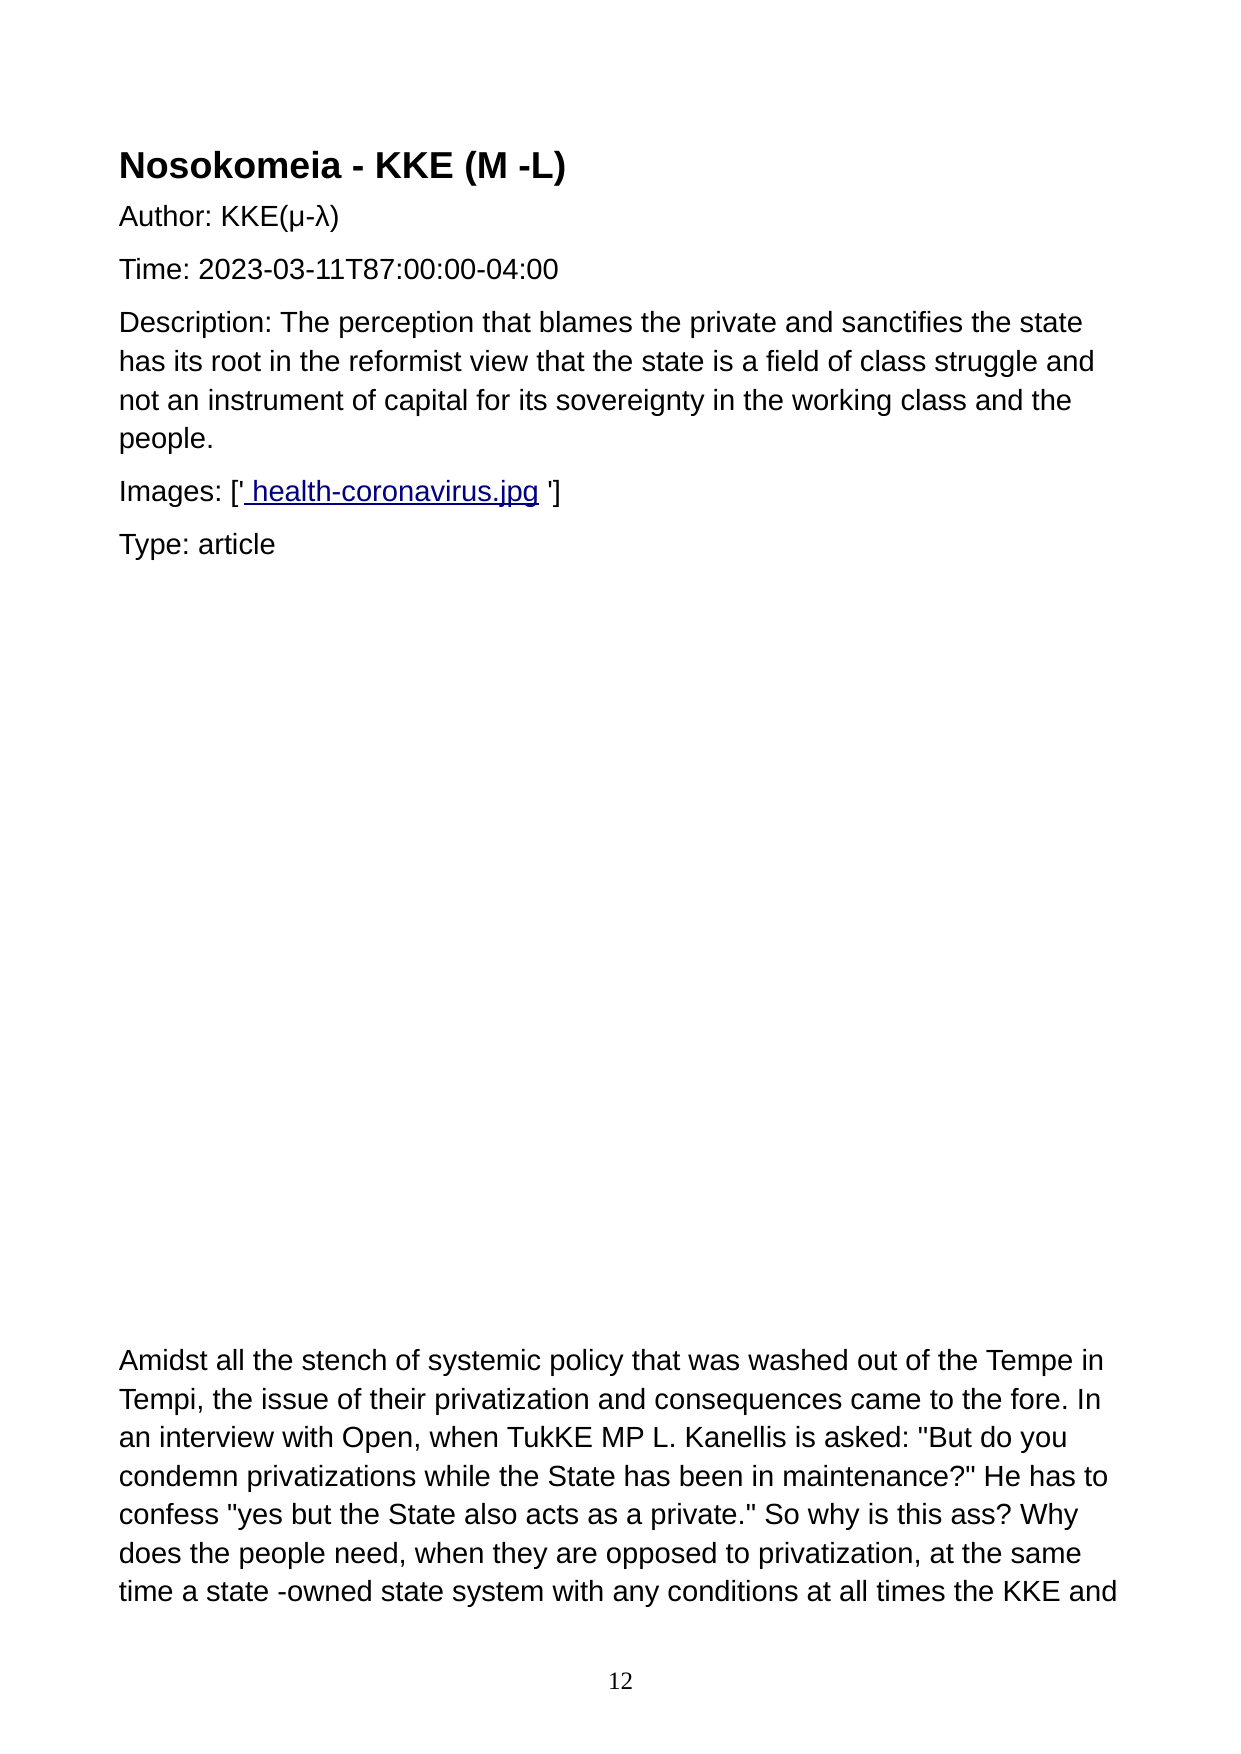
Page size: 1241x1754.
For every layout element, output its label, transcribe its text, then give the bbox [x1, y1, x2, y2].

text Type: article [118, 527, 1122, 561]
text Author: ΚΚΕ(μ-λ) [118, 199, 1122, 233]
text Amidst all the stench of systemic policy that was washed out of the Tempe in Tempi, the issue of their privatization and consequences came to the fore. In an interview with Open, when TukKE MP L. Kanellis is asked: "But do you condemn privatizations while the State has been in maintenance?" He has to confess "yes but the State also acts as a private." So why is this ass? Why does the people need, when they are opposed to privatization, at the same time a state -owned state system with any conditions at all times the KKE and [118, 580, 1122, 1608]
text Images: [' health-coronavirus.jpg '] [118, 474, 1122, 508]
subtitle Nosokomeia - KKE (M -L) [118, 143, 1122, 187]
text Time: 2023-03-11T87:00:00-04:00 [118, 252, 1122, 286]
text Description: The perception that blames the private and sanctifies the state has its root in the reformist view that the state is a field of class struggle and not an instrument of capital for its sovereignty in the working class and the people. [118, 305, 1122, 454]
